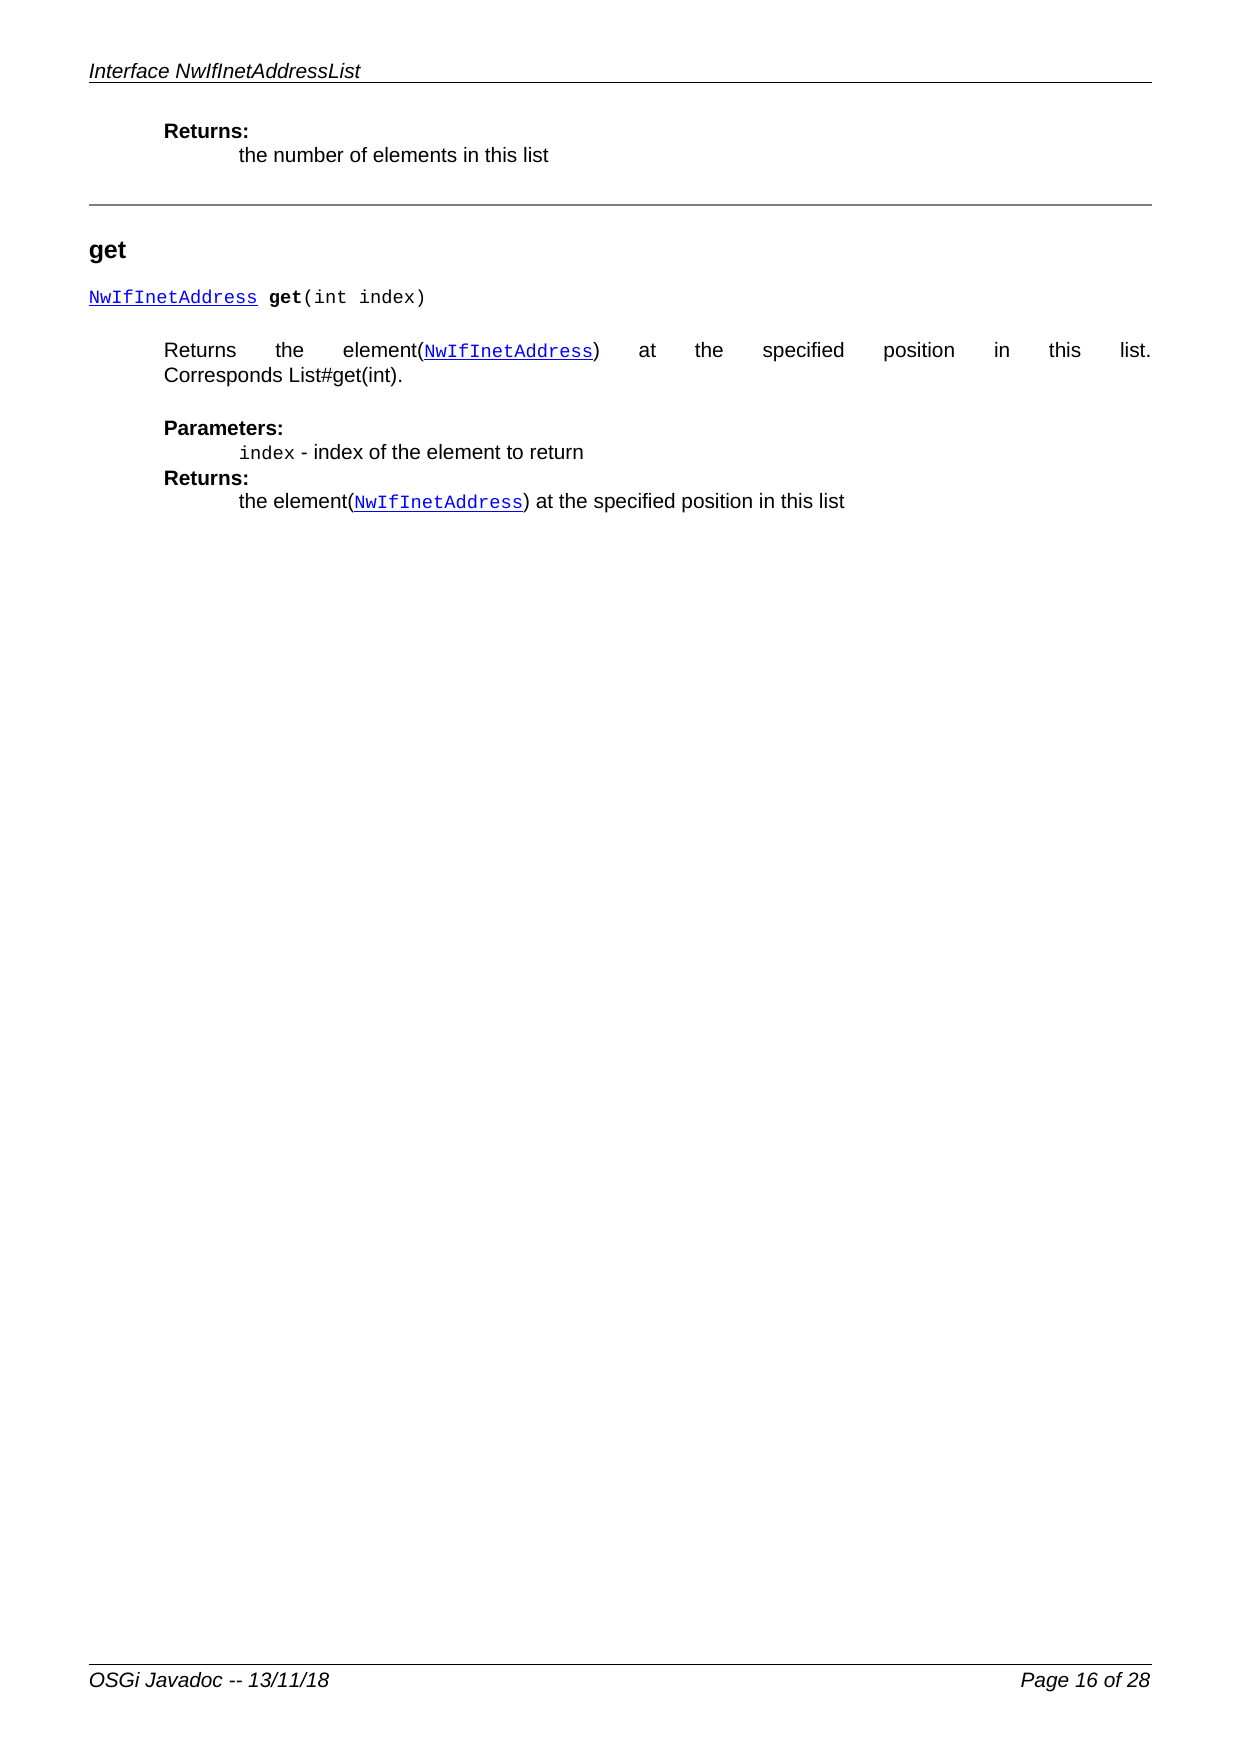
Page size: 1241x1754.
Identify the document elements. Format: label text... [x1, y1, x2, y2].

text the number of elements in this list [238, 142, 1152, 166]
text Returns the element(NwIfInetAddress) at the specified position in this list. Corresponds List#get(int). [163, 338, 1152, 387]
text index - index of the element to return [238, 440, 1152, 465]
text Parameters: [163, 416, 1152, 440]
subtitle get [88, 234, 1152, 263]
text Returns: [163, 118, 1152, 142]
text NwIfInetAddress get(int index) [88, 287, 1152, 309]
text the element(NwIfInetAddress) at the specified position in this list [238, 489, 1152, 514]
text Returns: [163, 465, 1152, 489]
